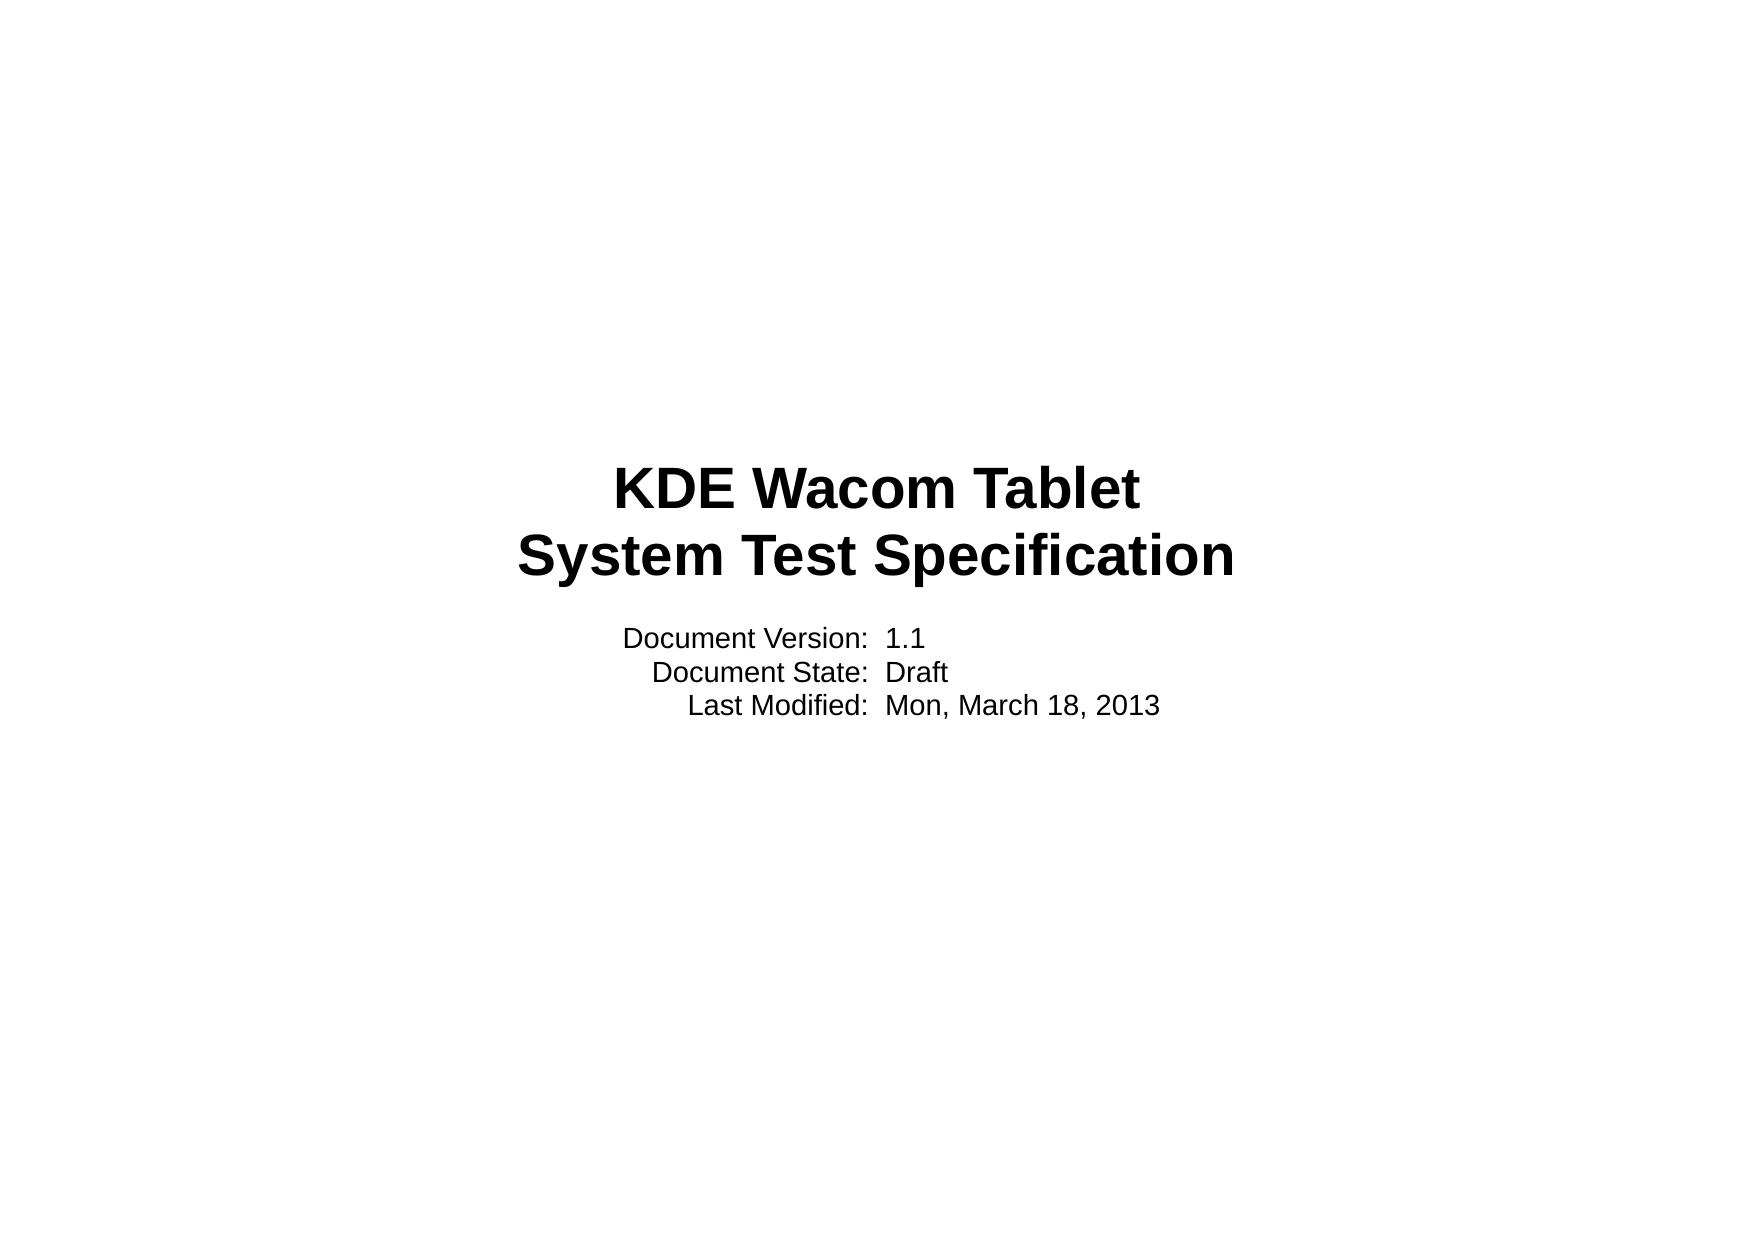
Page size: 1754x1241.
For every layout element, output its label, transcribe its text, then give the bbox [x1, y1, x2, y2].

table_header 1.1 [877, 621, 1636, 655]
table_cell Last Modified: [118, 688, 877, 722]
table_cell Mo, 18. März 2013 [877, 688, 1636, 722]
table_cell Draft [877, 655, 1636, 688]
table_cell Document State: [118, 655, 877, 688]
text KDE Wacom Tablet [118, 453, 1636, 521]
text System Test Specification [118, 521, 1636, 588]
table_header Document Version: [118, 621, 877, 655]
